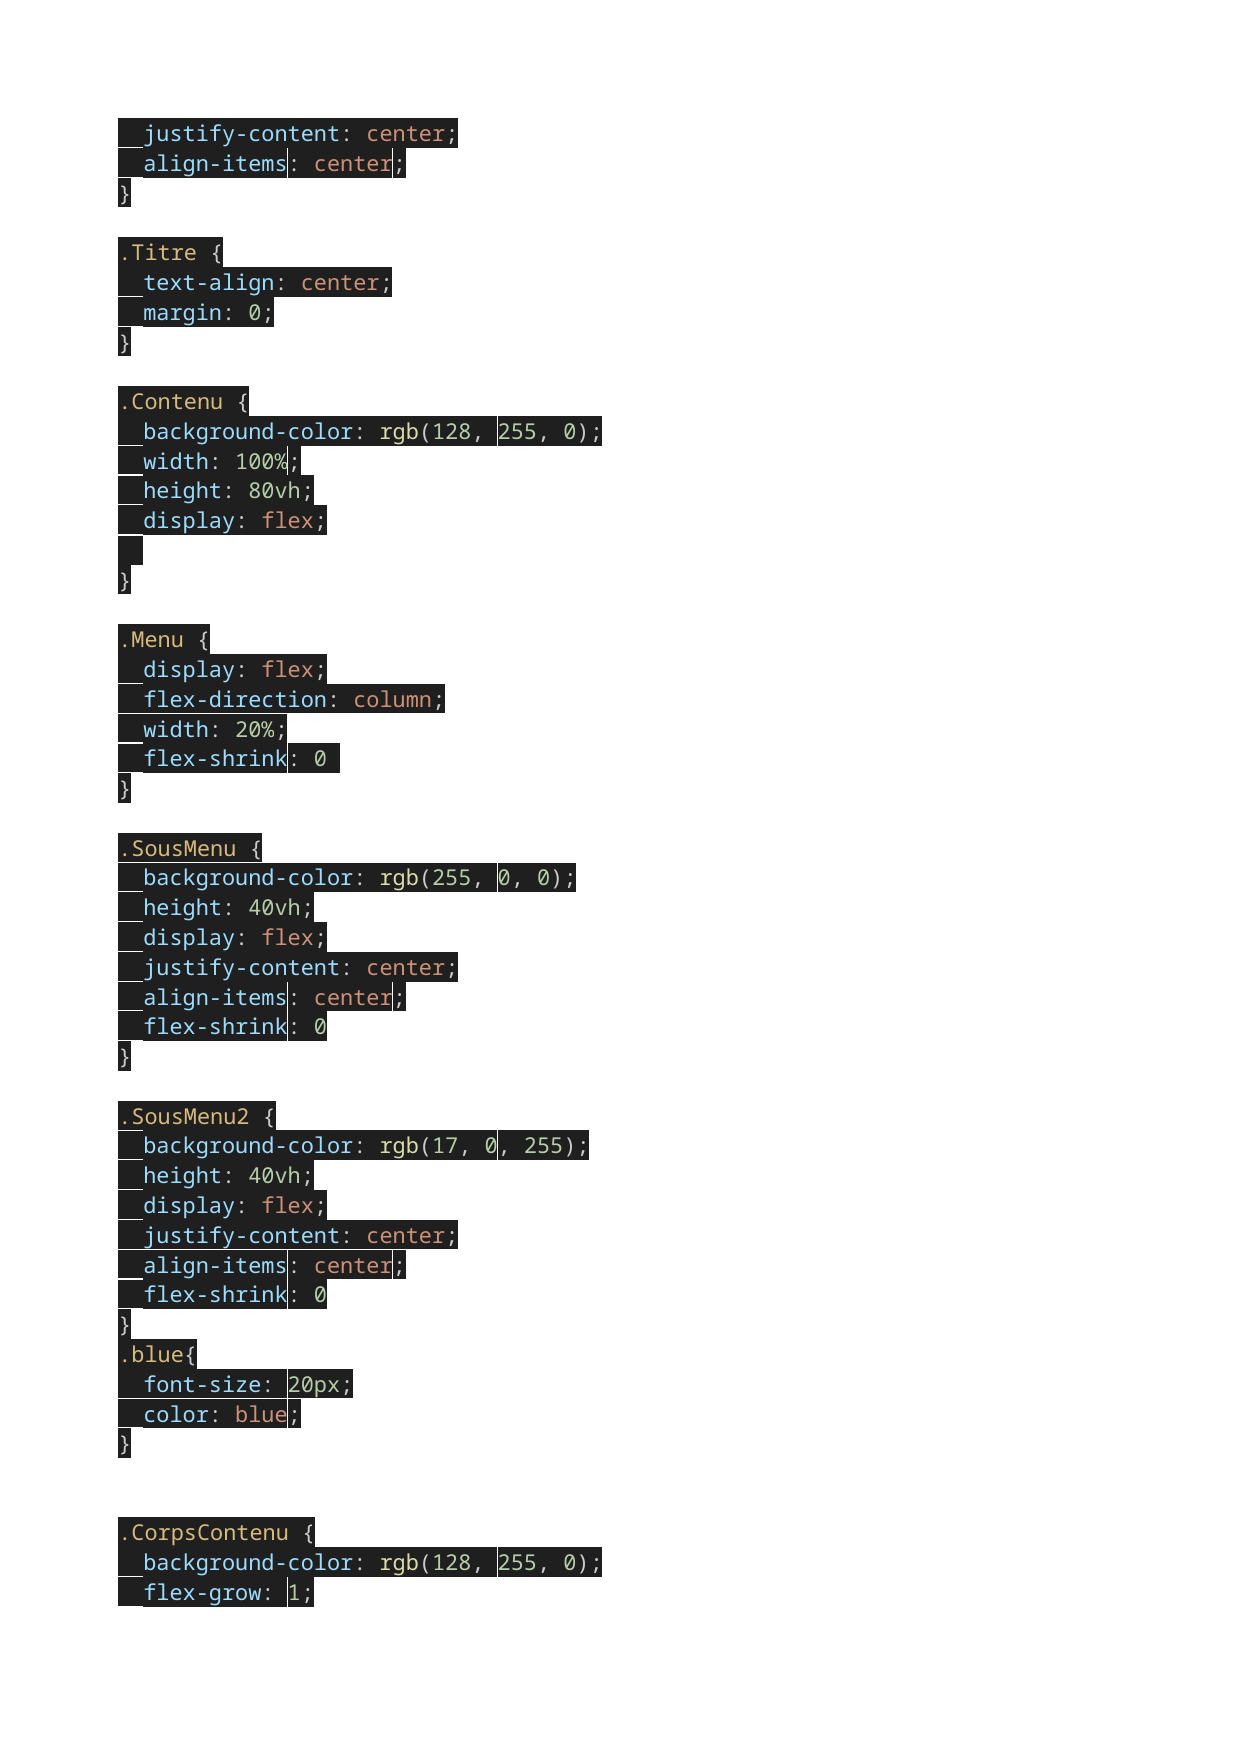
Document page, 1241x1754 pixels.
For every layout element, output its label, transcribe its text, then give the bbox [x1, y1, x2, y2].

text flex-grow: 1; [118, 1577, 1122, 1607]
text justify-content: center; [118, 118, 1122, 148]
text } [118, 178, 1122, 207]
text } [118, 1428, 1122, 1458]
text } [118, 773, 1122, 803]
text display: flex; [118, 505, 1122, 535]
text height: 40vh; [118, 892, 1122, 922]
text background-color: rgb(128, 255, 0); [118, 1547, 1122, 1577]
text .SousMenu { [118, 833, 1122, 862]
text width: 100%; [118, 446, 1122, 475]
text flex-shrink: 0 [118, 743, 1122, 773]
text align-items: center; [118, 1249, 1122, 1279]
text align-items: center; [118, 148, 1122, 178]
text .CorpsContenu { [118, 1517, 1122, 1547]
text display: flex; [118, 922, 1122, 952]
text justify-content: center; [118, 952, 1122, 982]
text } [118, 1041, 1122, 1071]
text background-color: rgb(255, 0, 0); [118, 862, 1122, 892]
text } [118, 327, 1122, 356]
text width: 20%; [118, 713, 1122, 743]
text display: flex; [118, 1190, 1122, 1220]
text color: blue; [118, 1398, 1122, 1428]
text .Titre { [118, 237, 1122, 267]
text display: flex; [118, 654, 1122, 684]
text text-align: center; [118, 267, 1122, 297]
text .Contenu { [118, 386, 1122, 416]
text justify-content: center; [118, 1220, 1122, 1249]
text margin: 0; [118, 297, 1122, 327]
text flex-shrink: 0 [118, 1279, 1122, 1309]
text flex-shrink: 0 [118, 1011, 1122, 1041]
text align-items: center; [118, 982, 1122, 1011]
text .Menu { [118, 624, 1122, 654]
text .SousMenu2 { [118, 1101, 1122, 1130]
text background-color: rgb(17, 0, 255); [118, 1130, 1122, 1160]
text } [118, 565, 1122, 594]
text height: 40vh; [118, 1160, 1122, 1190]
text height: 80vh; [118, 475, 1122, 505]
text background-color: rgb(128, 255, 0); [118, 416, 1122, 446]
text .blue{ [118, 1339, 1122, 1369]
text font-size: 20px; [118, 1369, 1122, 1398]
text } [118, 1309, 1122, 1339]
text flex-direction: column; [118, 684, 1122, 713]
